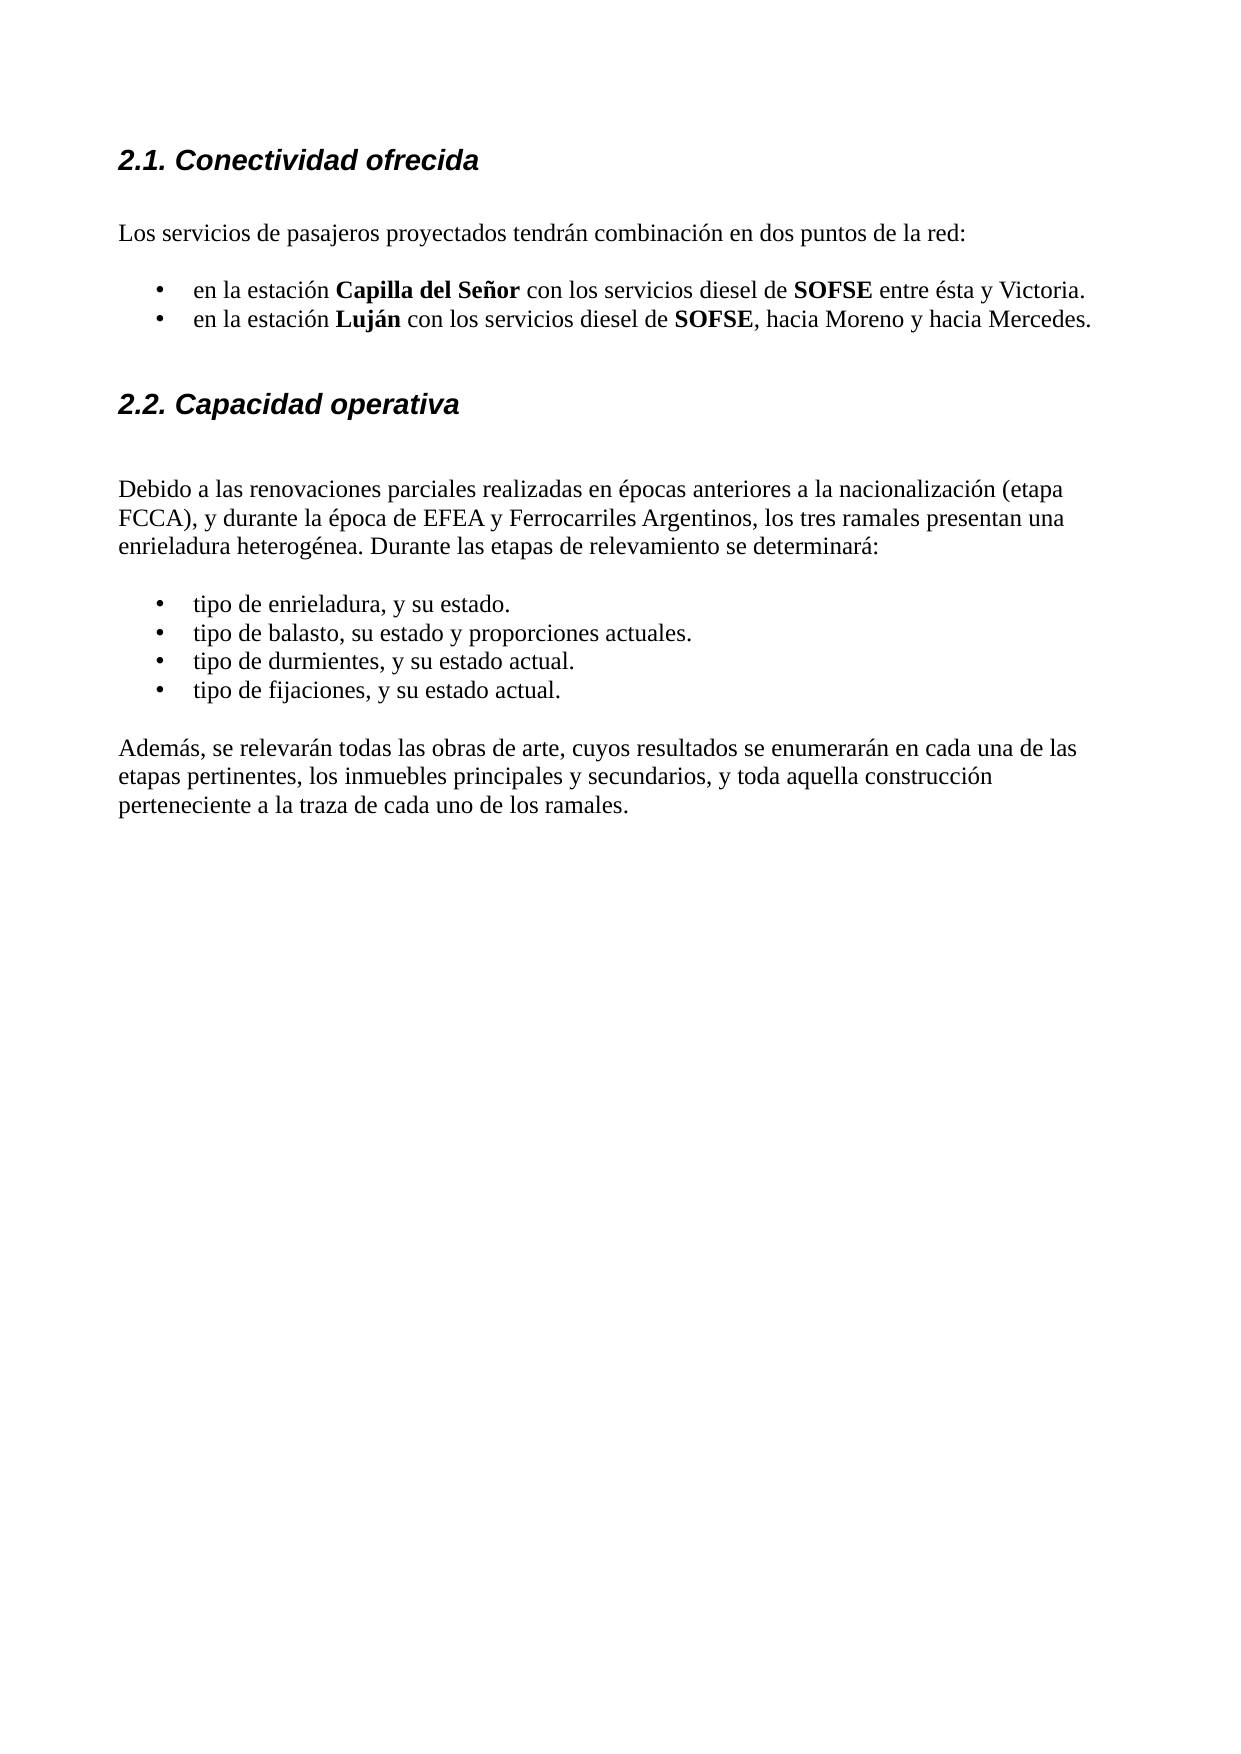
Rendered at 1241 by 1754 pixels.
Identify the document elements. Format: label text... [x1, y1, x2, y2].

text Debido a las renovaciones parciales realizadas en épocas anteriores a la nacionalización (etapa FCCA), y durante la época de EFEA y Ferrocarriles Argentinos, los tres ramales presentan una enrieladura heterogénea. Durante las etapas de relevamiento se determinará: [118, 474, 1122, 560]
subtitle 2.1. Conectividad ofrecida [118, 143, 1122, 177]
list tipo de balasto, su estado y proporciones actuales. [156, 618, 1122, 646]
text Los servicios de pasajeros proyectados tendrán combinación en dos puntos de la red: [118, 218, 1122, 247]
list en la estación Luján con los servicios diesel de SOFSE, hacia Moreno y hacia Mercedes. [156, 304, 1122, 333]
list tipo de fijaciones, y su estado actual. [156, 675, 1122, 704]
list tipo de enrieladura, y su estado. [156, 589, 1122, 618]
list en la estación Capilla del Señor con los servicios diesel de SOFSE entre ésta y Victoria. [156, 275, 1122, 304]
list tipo de durmientes, y su estado actual. [156, 646, 1122, 675]
subtitle 2.2. Capacidad operativa [118, 387, 1122, 420]
text Además, se relevarán todas las obras de arte, cuyos resultados se enumerarán en cada una de las etapas pertinentes, los inmuebles principales y secundarios, y toda aquella construcción perteneciente a la traza de cada uno de los ramales. [118, 733, 1122, 819]
